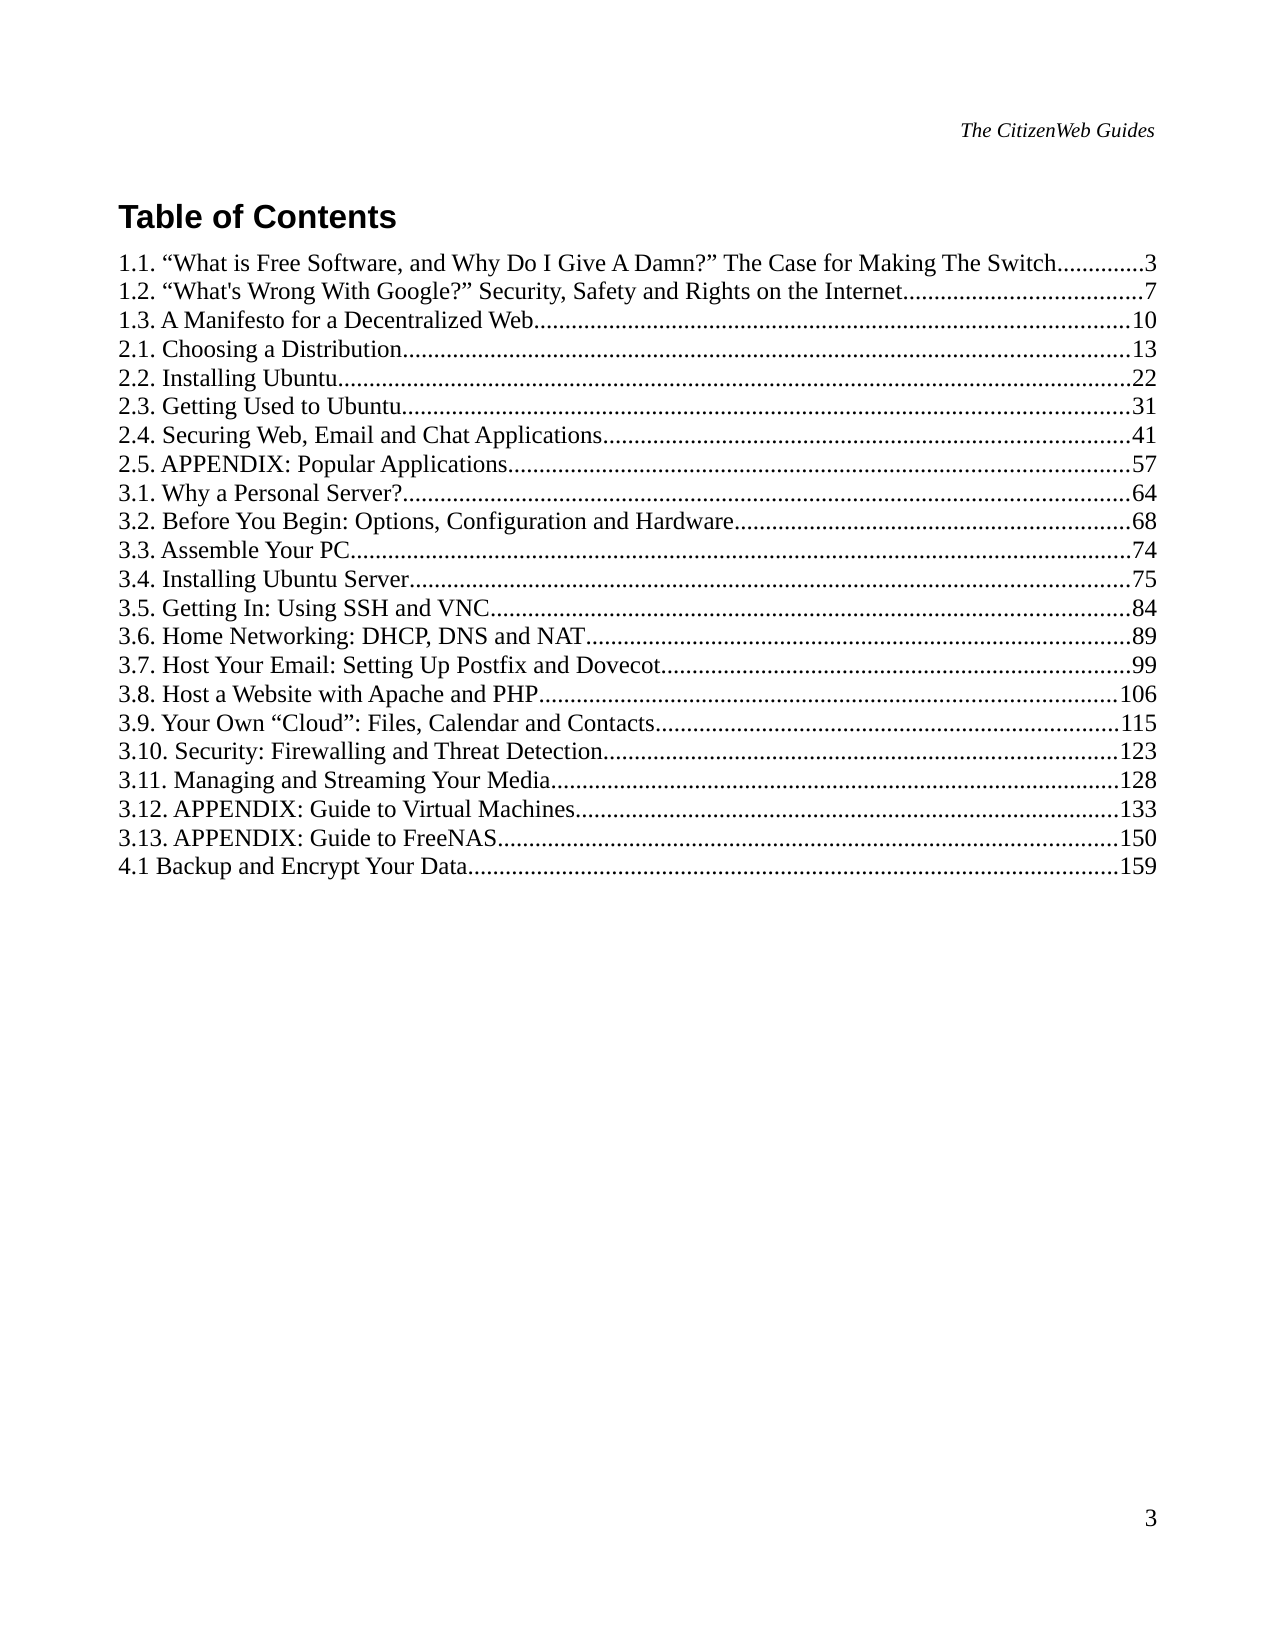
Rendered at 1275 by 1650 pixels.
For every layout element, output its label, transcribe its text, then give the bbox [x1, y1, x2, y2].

text 2.1. Choosing a Distribution 13 [118, 334, 1157, 363]
text 3.7. Host Your Email: Setting Up Postfix and Dovecot 99 [118, 650, 1157, 679]
text 3.6. Home Networking: DHCP, DNS and NAT 89 [118, 621, 1157, 650]
subtitle Table of Contents [118, 197, 1157, 235]
text 3.11. Managing and Streaming Your Media 128 [118, 765, 1157, 794]
text 1.2. “What's Wrong With Google?” Security, Safety and Rights on the Internet 7 [118, 276, 1157, 305]
text 2.4. Securing Web, Email and Chat Applications 41 [118, 420, 1157, 449]
text 2.3. Getting Used to Ubuntu 31 [118, 391, 1157, 420]
text 3.4. Installing Ubuntu Server 75 [118, 564, 1157, 593]
text 3.3. Assemble Your PC 74 [118, 535, 1157, 564]
text 1.1. “What is Free Software, and Why Do I Give A Damn?” The Case for Making The Switch 3 [118, 248, 1157, 276]
text 3.2. Before You Begin: Options, Configuration and Hardware 68 [118, 506, 1157, 535]
text 3.5. Getting In: Using SSH and VNC 84 [118, 593, 1157, 621]
text 2.2. Installing Ubuntu 22 [118, 363, 1157, 391]
text 1.3. A Manifesto for a Decentralized Web 10 [118, 305, 1157, 334]
text 2.5. APPENDIX: Popular Applications 57 [118, 449, 1157, 478]
text 3.12. APPENDIX: Guide to Virtual Machines 133 [118, 794, 1157, 823]
text 3.10. Security: Firewalling and Threat Detection 123 [118, 736, 1157, 765]
text 3.9. Your Own “Cloud”: Files, Calendar and Contacts 115 [118, 708, 1157, 736]
text 4.1 Backup and Encrypt Your Data 159 [118, 851, 1157, 880]
text 3.13. APPENDIX: Guide to FreeNAS 150 [118, 823, 1157, 851]
text 3.8. Host a Website with Apache and PHP 106 [118, 679, 1157, 708]
text 3.1. Why a Personal Server? 64 [118, 478, 1157, 506]
